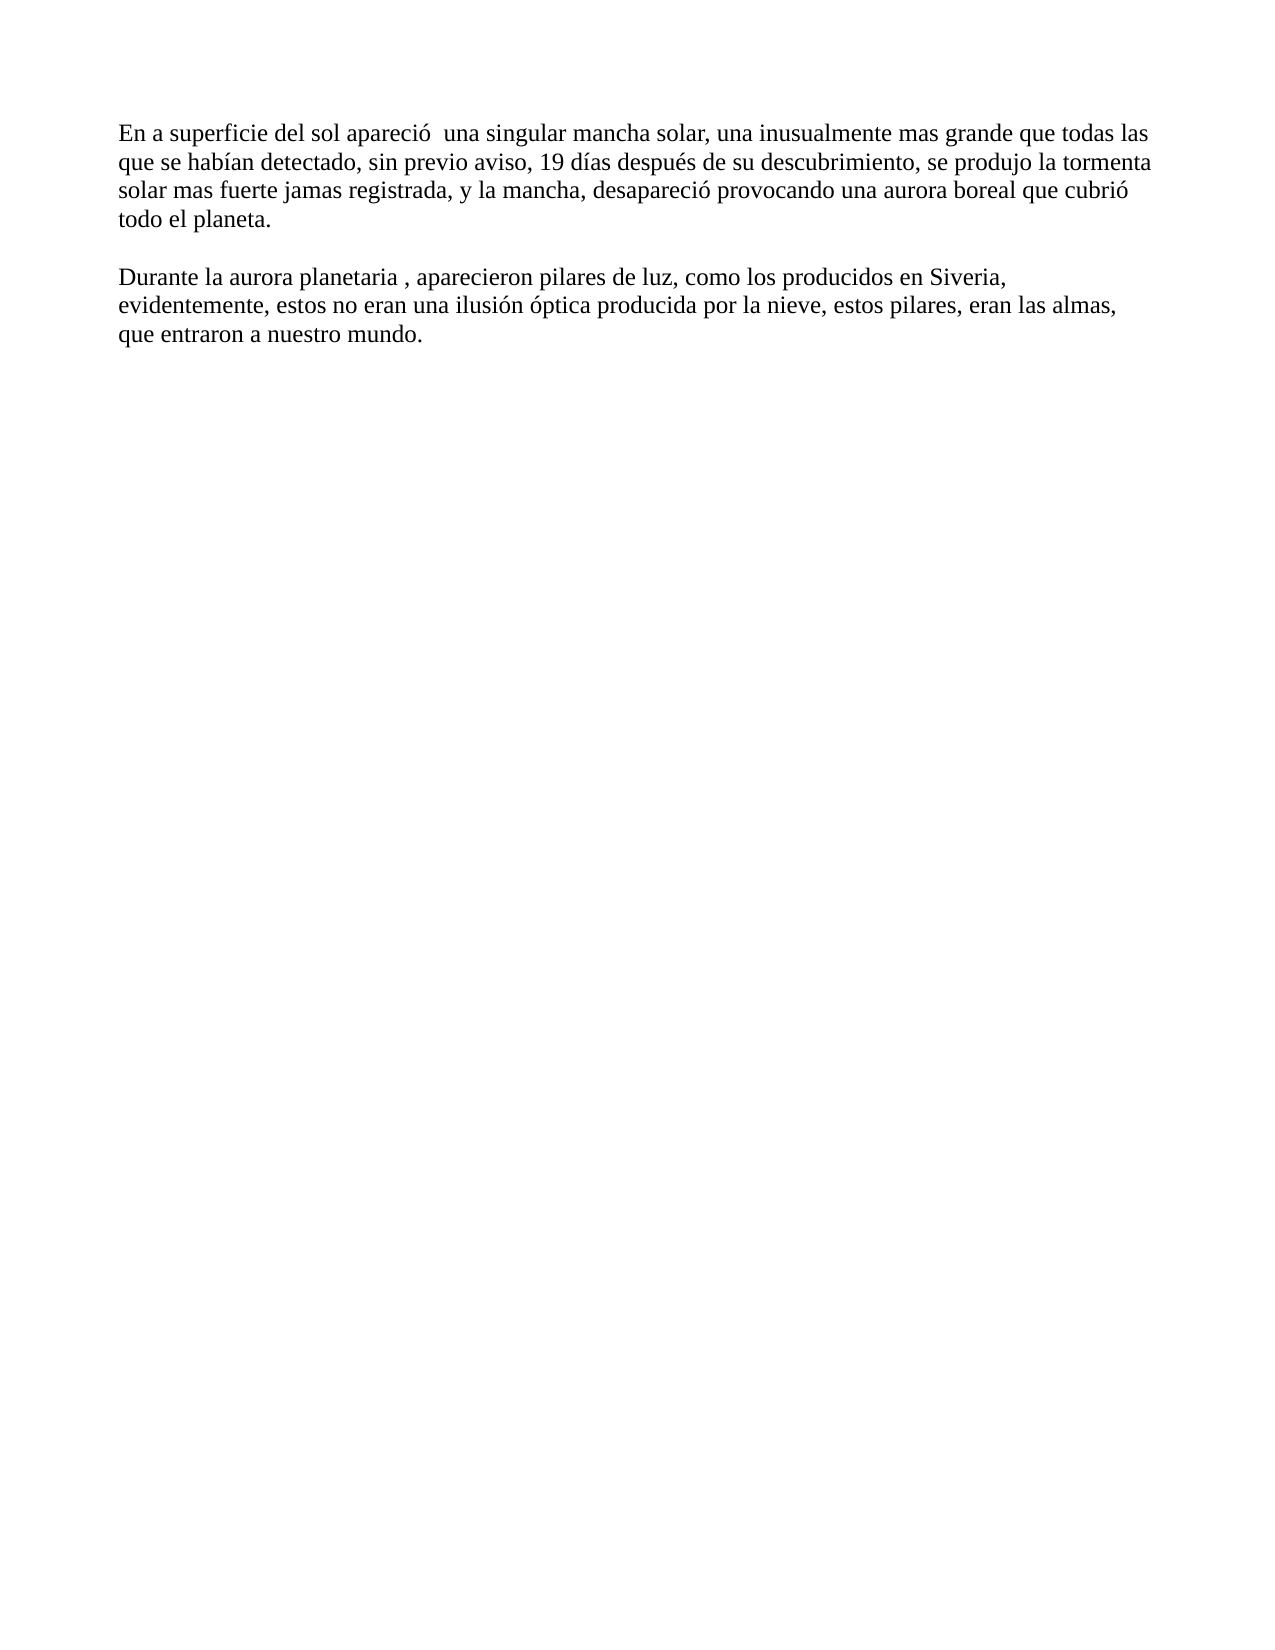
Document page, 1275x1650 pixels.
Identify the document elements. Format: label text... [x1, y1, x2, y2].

text Durante la aurora planetaria , aparecieron pilares de luz, como los producidos en Siveria, evidentemente, estos no eran una ilusión óptica producida por la nieve, estos pilares, eran las almas, que entraron a nuestro mundo. [118, 262, 1157, 348]
text En a superficie del sol apareció una singular mancha solar, una inusualmente mas grande que todas las que se habían detectado, sin previo aviso, 19 días después de su descubrimiento, se produjo la tormenta solar mas fuerte jamas registrada, y la mancha, desapareció provocando una aurora boreal que cubrió todo el planeta. [118, 118, 1157, 233]
